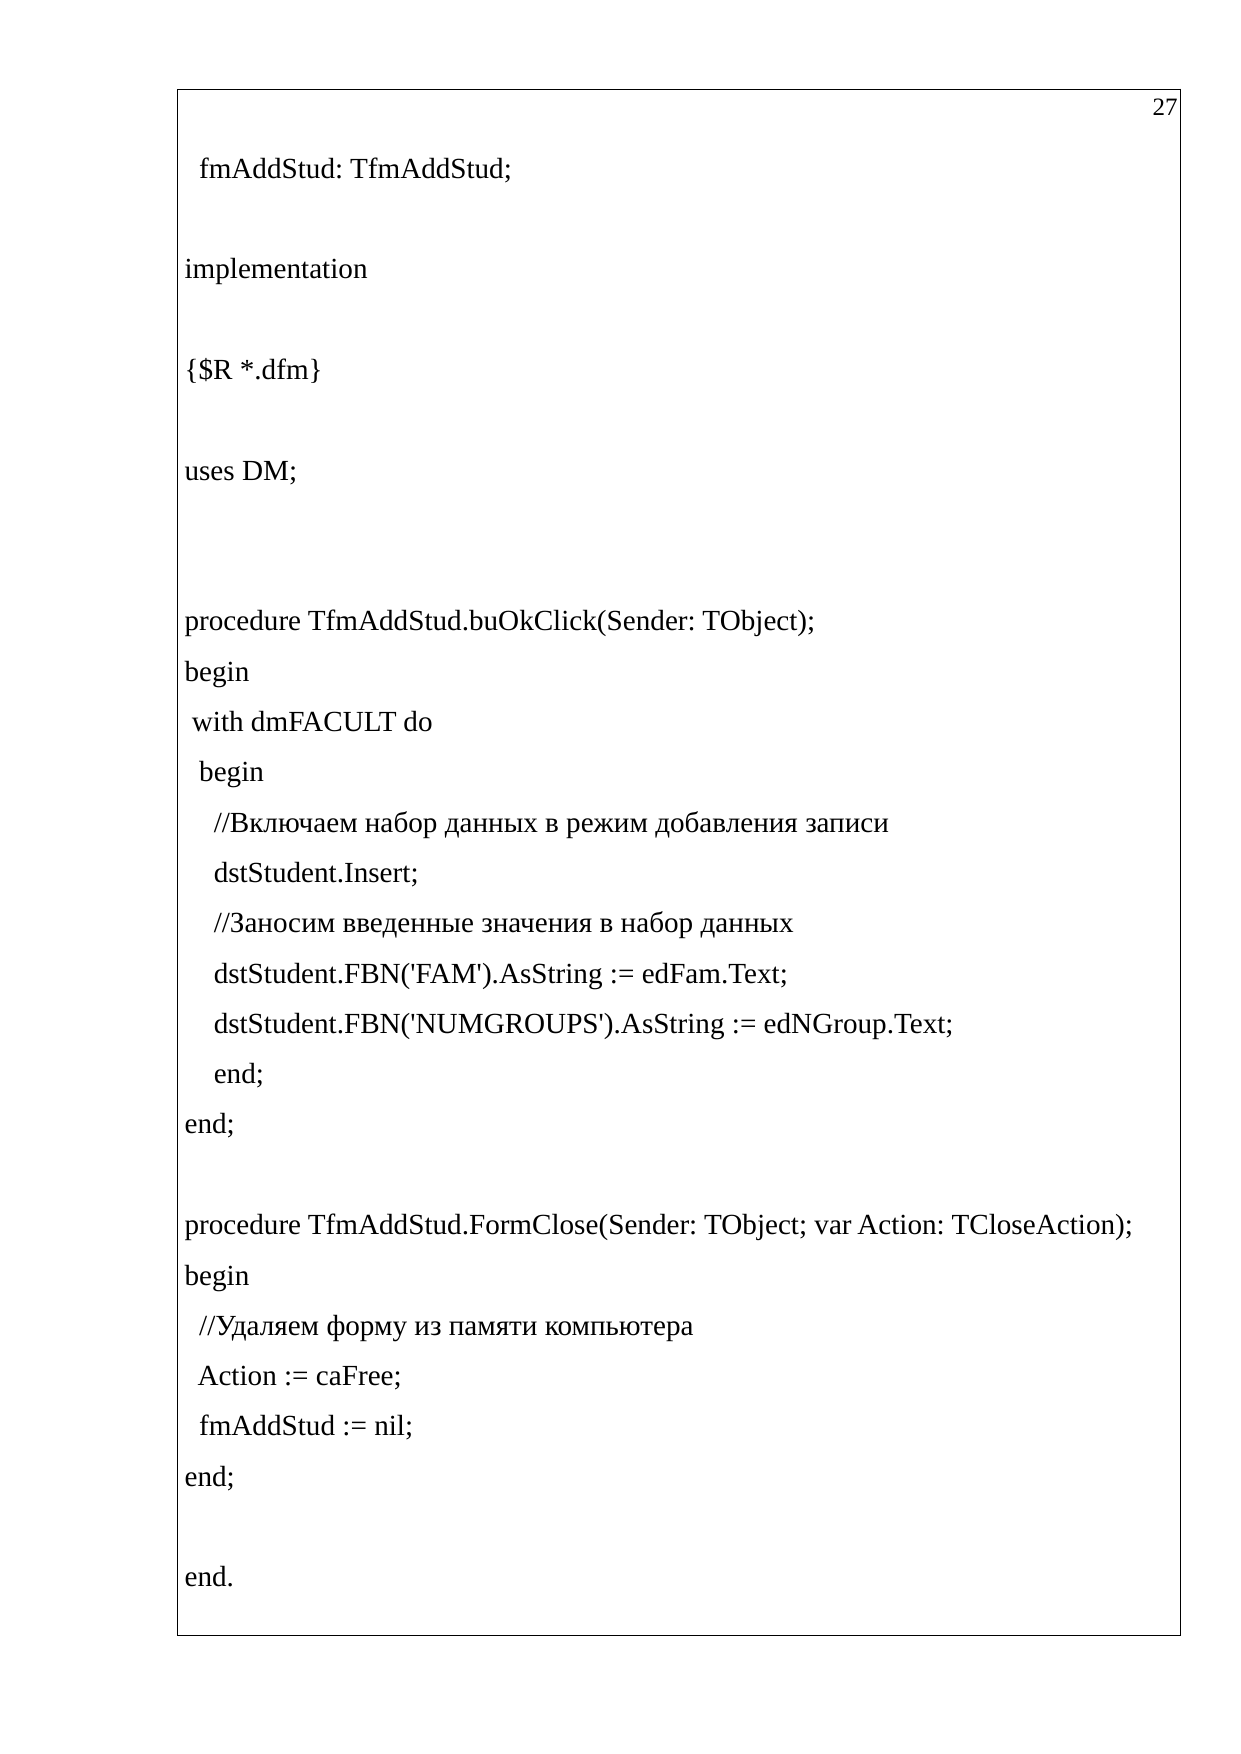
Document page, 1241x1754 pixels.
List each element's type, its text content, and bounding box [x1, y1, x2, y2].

text fmAddStud: TfmAddStud; [184, 151, 1174, 184]
text end; [184, 1056, 1174, 1090]
text fmAddStud := nil; [184, 1408, 1174, 1442]
text //Включаем набор данных в режим добавления записи [184, 805, 1174, 838]
text end. [184, 1559, 1174, 1593]
text with dmFACULT do [184, 704, 1174, 738]
text begin [184, 654, 1174, 687]
text //Удаляем форму из памяти компьютера [184, 1308, 1174, 1341]
text dstStudent.FBN('NUMGROUPS').AsString := edNGroup.Text; [184, 1006, 1174, 1039]
text dstStudent.FBN('FAM').AsString := edFam.Text; [184, 956, 1174, 989]
text uses DM; [184, 453, 1174, 486]
text implementation [184, 251, 1174, 285]
text procedure TfmAddStud.FormClose(Sender: TObject; var Action: TCloseAction); [184, 1207, 1174, 1241]
text Action := caFree; [184, 1358, 1174, 1392]
text {$R *.dfm} [184, 352, 1174, 386]
text begin [184, 754, 1174, 788]
text dstStudent.Insert; [184, 855, 1174, 889]
text begin [184, 1258, 1174, 1291]
text end; [184, 1459, 1174, 1492]
text procedure TfmAddStud.buOkClick(Sender: TObject); [184, 603, 1174, 637]
text //Заносим введенные значения в набор данных [184, 905, 1174, 939]
text end; [184, 1107, 1174, 1140]
